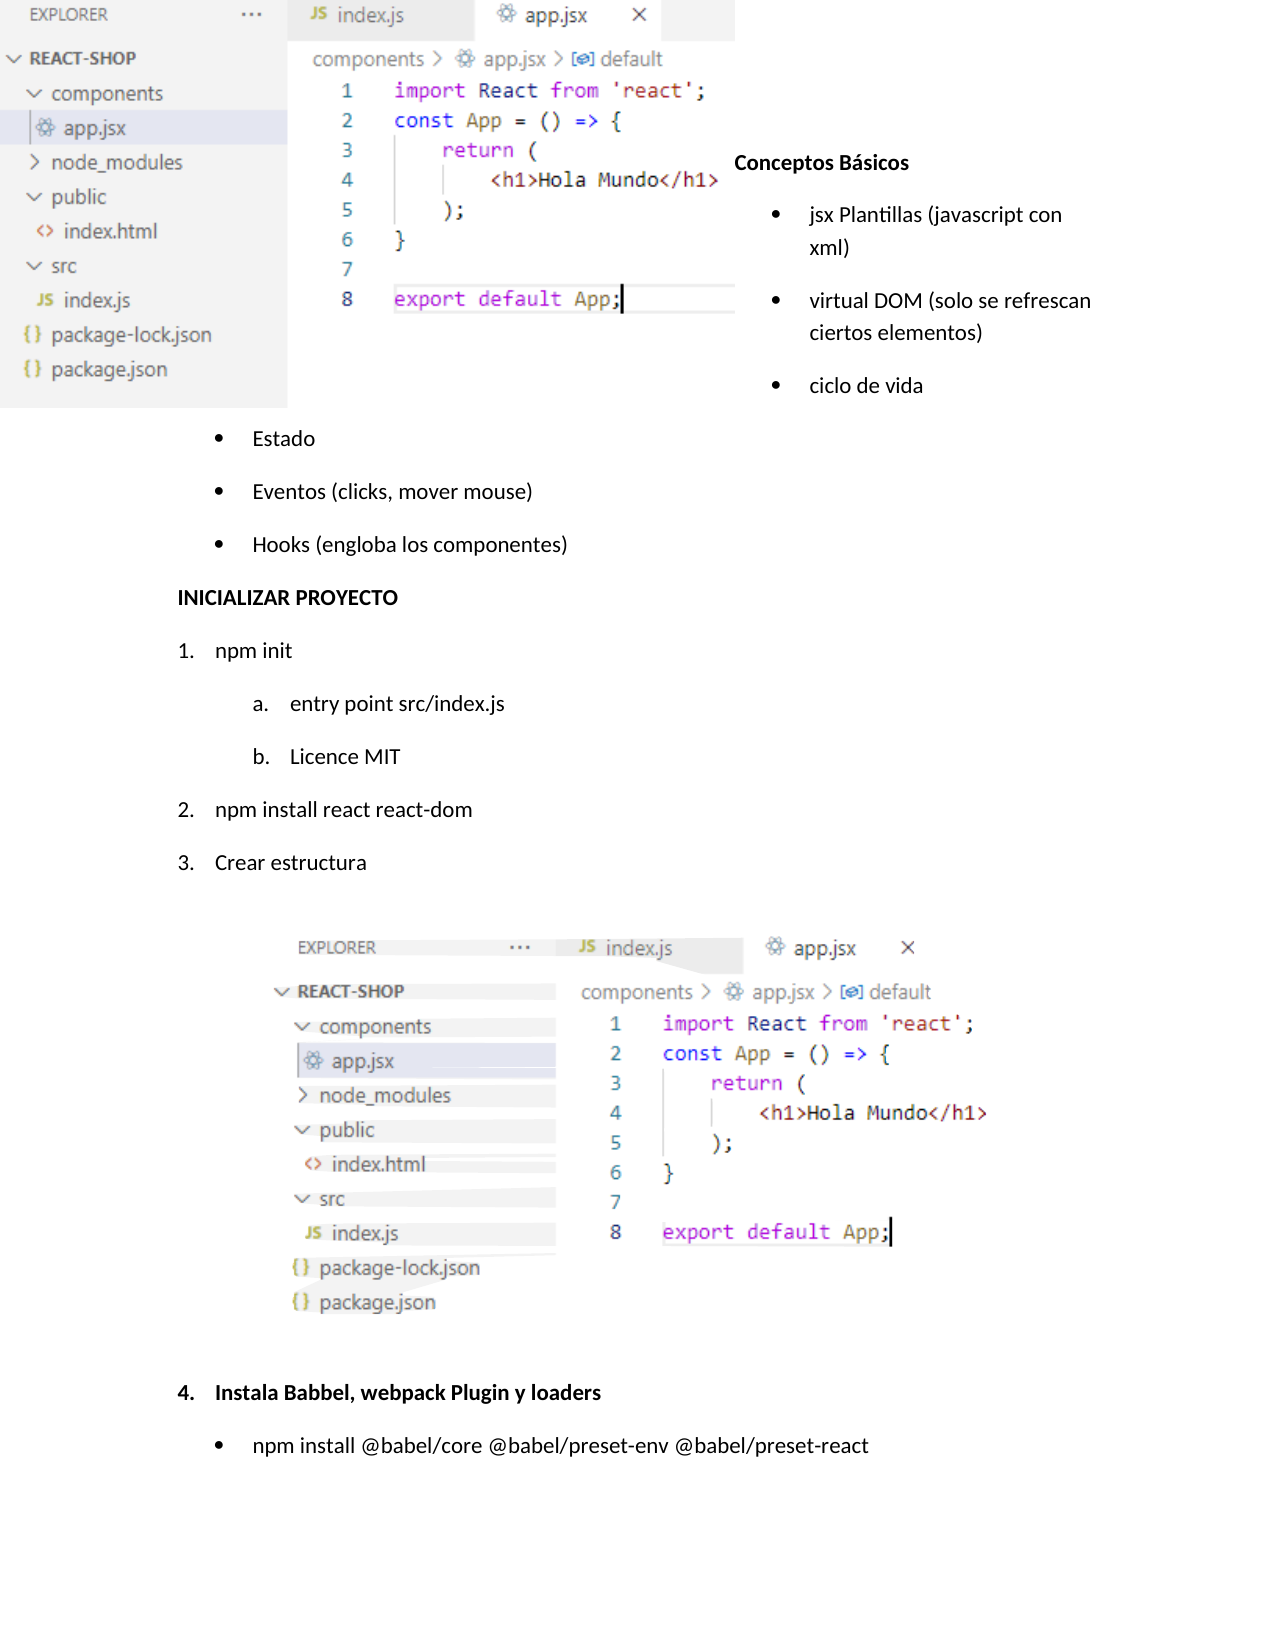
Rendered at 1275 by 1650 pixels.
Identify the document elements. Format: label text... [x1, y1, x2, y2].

list entry point src/index.js [252, 689, 1098, 717]
picture [0, 0, 735, 408]
list npm install @babel/core @babel/preset-env @babel/preset-react [215, 1431, 1098, 1459]
list Instala Babbel, webpack Plugin y loaders [177, 1378, 1098, 1406]
list Crear estructura [177, 848, 1098, 876]
list jsx Plantillas (javascript con xml) [735, 201, 1098, 261]
list npm install react react-dom [177, 795, 1098, 823]
list Hooks (engloba los componentes) [215, 530, 1098, 558]
list npm init [177, 636, 1098, 664]
list Estado [215, 424, 1098, 452]
list Licence MIT [252, 742, 1098, 770]
picture [273, 936, 987, 1315]
text INICIALIZAR PROYECTO [177, 583, 1098, 611]
list Eventos (clicks, mover mouse) [215, 477, 1098, 505]
list virtual DOM (solo se refrescan ciertos elementos) [735, 286, 1098, 346]
text Conceptos Básicos [735, 148, 1098, 176]
list ciclo de vida [735, 371, 1098, 399]
